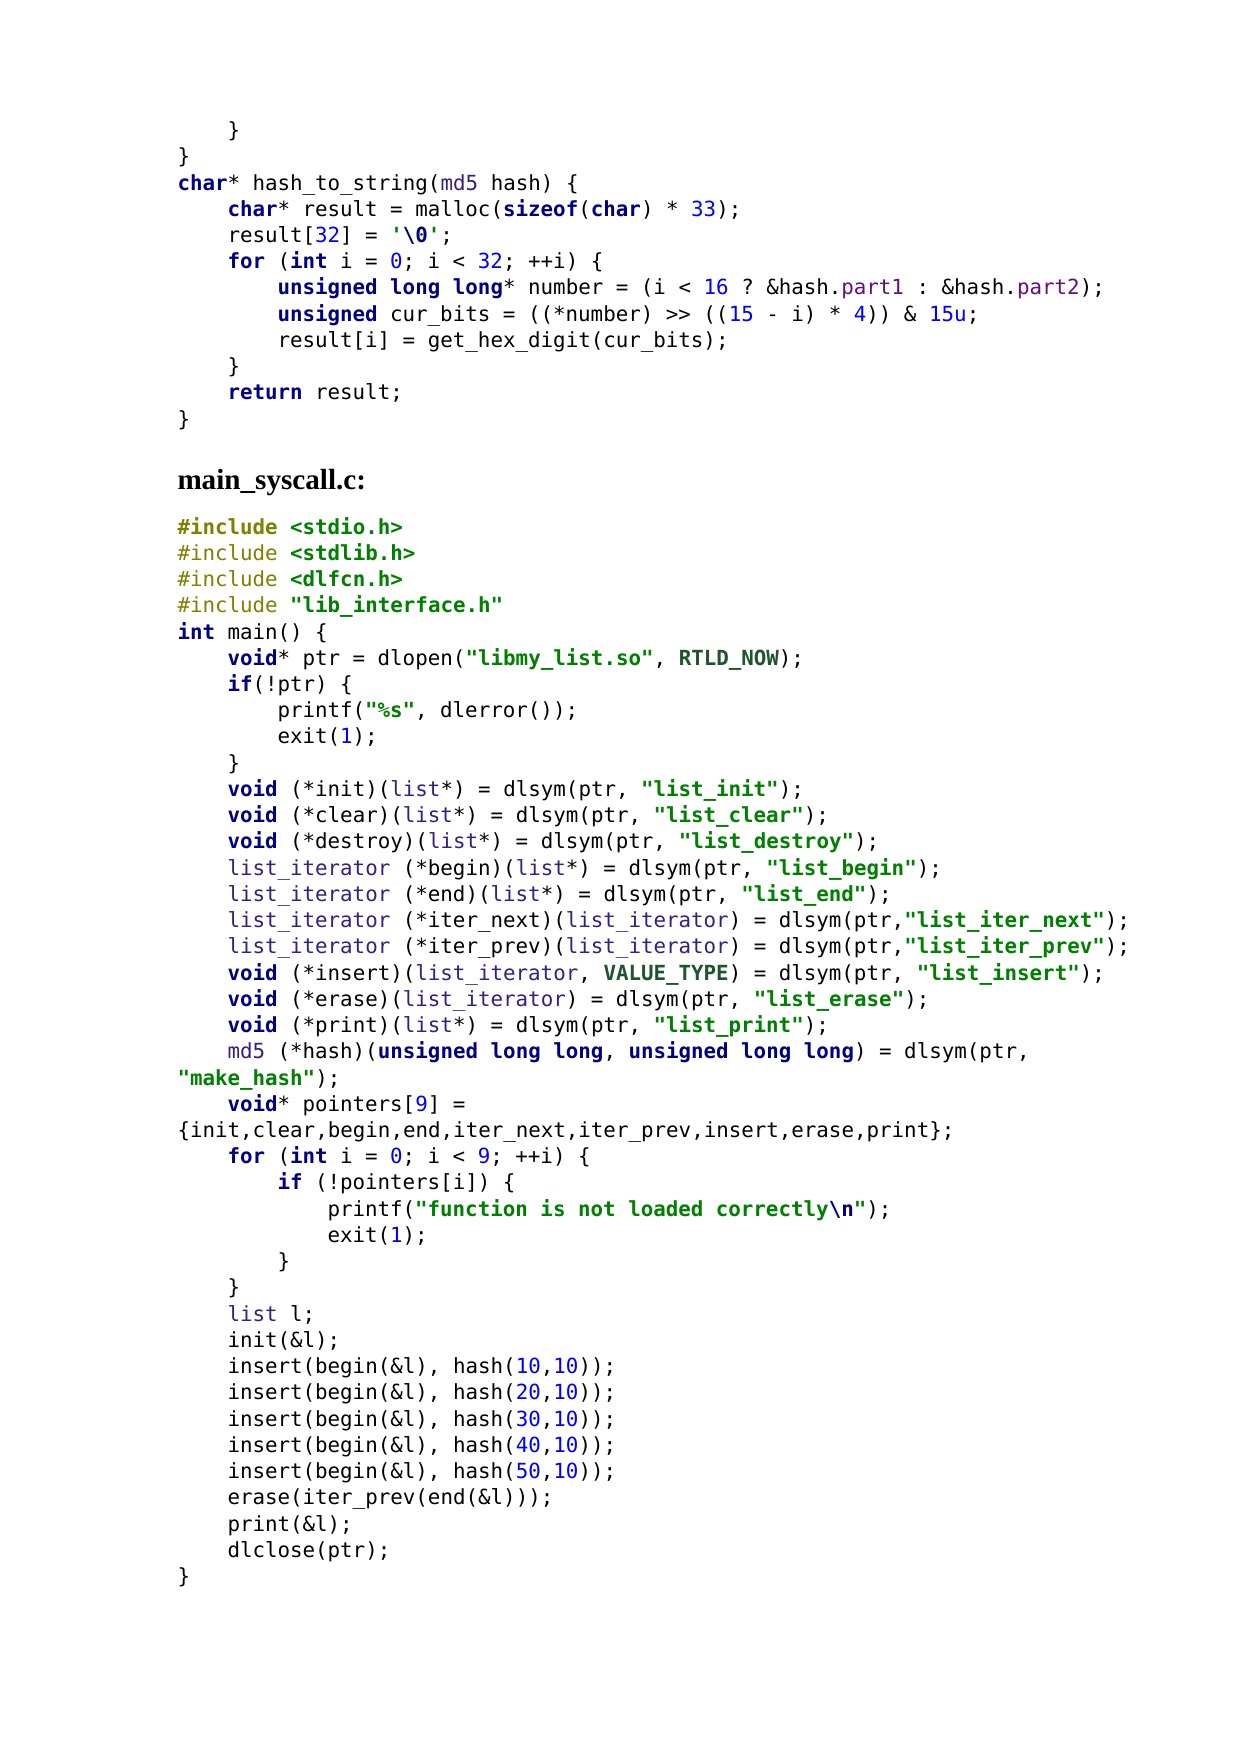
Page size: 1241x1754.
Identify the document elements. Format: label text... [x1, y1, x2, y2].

text #include <stdlib.h> [177, 541, 1152, 566]
text void (*erase)(list_iterator) = dlsym(ptr, "list_erase"); [177, 987, 1152, 1011]
text #include <dlfcn.h> [177, 567, 1152, 592]
text return result; [177, 380, 1152, 405]
text list_iterator (*iter_prev)(list_iterator) = dlsym(ptr,"list_iter_prev"); [177, 934, 1152, 959]
text void (*print)(list*) = dlsym(ptr, "list_print"); [177, 1013, 1152, 1038]
text void* pointers[9] = {init,clear,begin,end,iter_next,iter_prev,insert,erase,print}; [177, 1092, 1152, 1142]
text } [177, 751, 1152, 775]
text list_iterator (*end)(list*) = dlsym(ptr, "list_end"); [177, 882, 1152, 906]
text unsigned long long* number = (i < 16 ? &hash.part1 : &hash.part2); [177, 275, 1152, 300]
text list l; [177, 1302, 1152, 1326]
text void (*destroy)(list*) = dlsym(ptr, "list_destroy"); [177, 829, 1152, 854]
text void (*clear)(list*) = dlsym(ptr, "list_clear"); [177, 803, 1152, 828]
text init(&l); [177, 1328, 1152, 1352]
text main_syscall.c: [177, 462, 1152, 496]
text exit(1); [177, 724, 1152, 749]
text erase(iter_prev(end(&l))); [177, 1485, 1152, 1510]
text } [177, 407, 1152, 431]
text if (!pointers[i]) { [177, 1170, 1152, 1195]
text void (*init)(list*) = dlsym(ptr, "list_init"); [177, 777, 1152, 801]
text insert(begin(&l), hash(20,10)); [177, 1380, 1152, 1405]
text md5 (*hash)(unsigned long long, unsigned long long) = dlsym(ptr, "make_hash"); [177, 1039, 1152, 1090]
text print(&l); [177, 1512, 1152, 1536]
text unsigned cur_bits = ((*number) >> ((15 - i) * 4)) & 15u; [177, 302, 1152, 326]
text int main() { [177, 620, 1152, 644]
text } [177, 144, 1152, 169]
text void* ptr = dlopen("libmy_list.so", RTLD_NOW); [177, 646, 1152, 670]
text } [177, 118, 1152, 142]
text printf("function is not loaded correctly\n"); [177, 1197, 1152, 1221]
text insert(begin(&l), hash(40,10)); [177, 1433, 1152, 1457]
text #include <stdio.h> [177, 515, 1152, 539]
text insert(begin(&l), hash(50,10)); [177, 1459, 1152, 1483]
text #include "lib_interface.h" [177, 593, 1152, 618]
text if(!ptr) { [177, 672, 1152, 696]
text void (*insert)(list_iterator, VALUE_TYPE) = dlsym(ptr, "list_insert"); [177, 961, 1152, 985]
text dlclose(ptr); [177, 1538, 1152, 1562]
text insert(begin(&l), hash(10,10)); [177, 1354, 1152, 1378]
text } [177, 1564, 1152, 1588]
text exit(1); [177, 1223, 1152, 1247]
text result[i] = get_hex_digit(cur_bits); [177, 328, 1152, 352]
text char* hash_to_string(md5 hash) { [177, 171, 1152, 195]
text char* result = malloc(sizeof(char) * 33); [177, 197, 1152, 221]
text list_iterator (*iter_next)(list_iterator) = dlsym(ptr,"list_iter_next"); [177, 908, 1152, 933]
text for (int i = 0; i < 9; ++i) { [177, 1144, 1152, 1168]
text list_iterator (*begin)(list*) = dlsym(ptr, "list_begin"); [177, 856, 1152, 880]
text printf("%s", dlerror()); [177, 698, 1152, 723]
text } [177, 1249, 1152, 1273]
text result[32] = '\0'; [177, 223, 1152, 247]
text } [177, 354, 1152, 378]
text for (int i = 0; i < 32; ++i) { [177, 249, 1152, 273]
text } [177, 1275, 1152, 1300]
text insert(begin(&l), hash(30,10)); [177, 1407, 1152, 1431]
